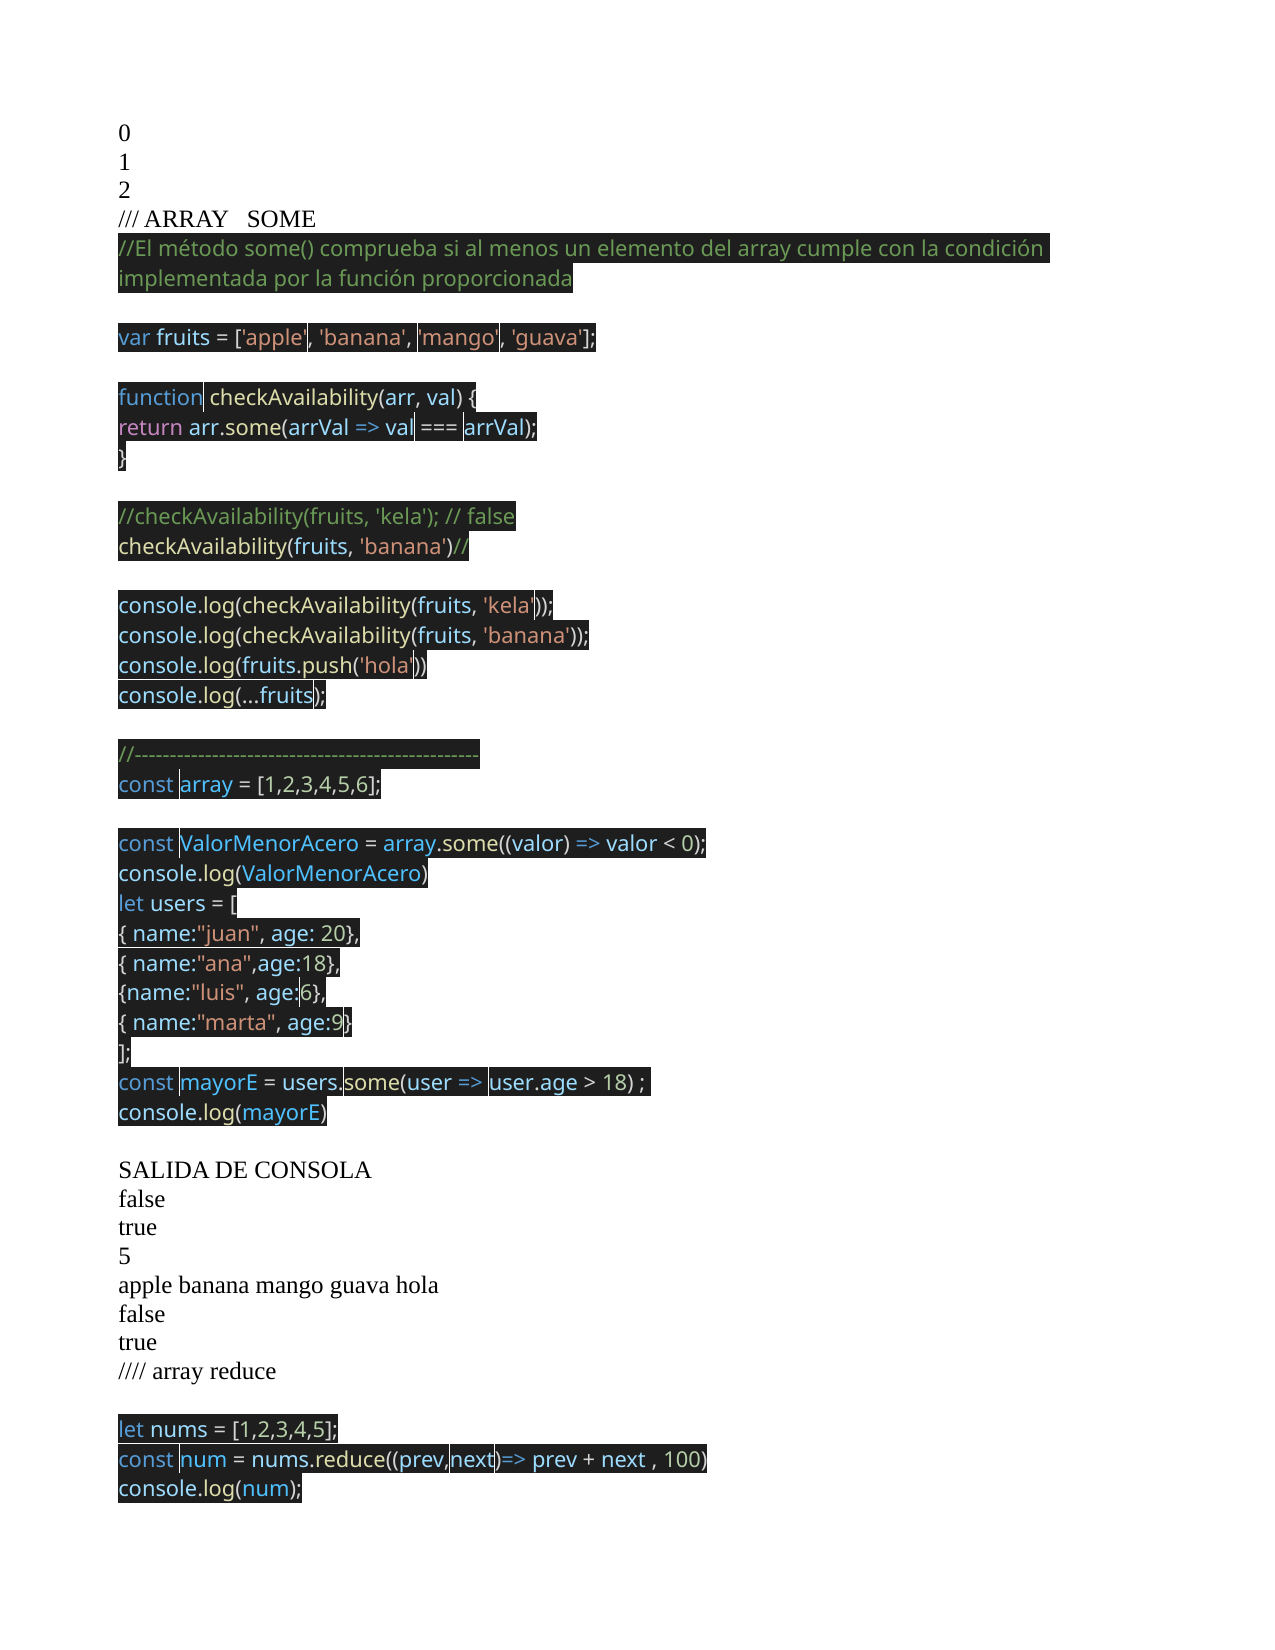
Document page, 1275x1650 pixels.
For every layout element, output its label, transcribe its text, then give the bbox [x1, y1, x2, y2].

text {name:"luis", age:6}, [118, 977, 1157, 1007]
text ]; [118, 1037, 1157, 1067]
text } [118, 441, 1157, 471]
text false [118, 1184, 1157, 1212]
text var fruits = ['apple', 'banana', 'mango', 'guava']; [118, 322, 1157, 352]
text const array = [1,2,3,4,5,6]; [118, 769, 1157, 799]
text return arr.some(arrVal => val === arrVal); [118, 412, 1157, 441]
text console.log(ValorMenorAcero) [118, 858, 1157, 888]
text SALIDA DE CONSOLA [118, 1155, 1157, 1184]
text 5 [118, 1241, 1157, 1270]
text console.log(checkAvailability(fruits, 'kela')); [118, 590, 1157, 620]
text 0 [118, 118, 1157, 147]
text console.log(...fruits); [118, 679, 1157, 709]
text const ValorMenorAcero = array.some((valor) => valor < 0); [118, 828, 1157, 858]
text true [118, 1327, 1157, 1356]
text 1 [118, 147, 1157, 176]
text apple banana mango guava hola [118, 1270, 1157, 1299]
text false [118, 1299, 1157, 1327]
text { name:"ana",age:18}, [118, 947, 1157, 977]
text const num = nums.reduce((prev,next)=> prev + next , 100) [118, 1443, 1157, 1473]
text true [118, 1212, 1157, 1241]
text //------------------------------------------------- [118, 739, 1157, 769]
text //El método some() comprueba si al menos un elemento del array cumple con la condición implementada por la función proporcionada [118, 233, 1157, 293]
text 2 [118, 176, 1157, 204]
text console.log(checkAvailability(fruits, 'banana')); [118, 620, 1157, 650]
text let nums = [1,2,3,4,5]; [118, 1414, 1157, 1443]
text let users = [ [118, 888, 1157, 918]
text checkAvailability(fruits, 'banana')// [118, 531, 1157, 561]
text function checkAvailability(arr, val) { [118, 382, 1157, 412]
text //// array reduce [118, 1356, 1157, 1385]
text { name:"juan", age: 20}, [118, 918, 1157, 947]
text { name:"marta", age:9} [118, 1007, 1157, 1037]
text console.log(mayorE) [118, 1096, 1157, 1126]
text //checkAvailability(fruits, 'kela'); // false [118, 501, 1157, 531]
text /// ARRAY SOME [118, 204, 1157, 233]
text console.log(num); [118, 1473, 1157, 1503]
text console.log(fruits.push('hola')) [118, 650, 1157, 679]
text const mayorE = users.some(user => user.age > 18) ; [118, 1067, 1157, 1096]
